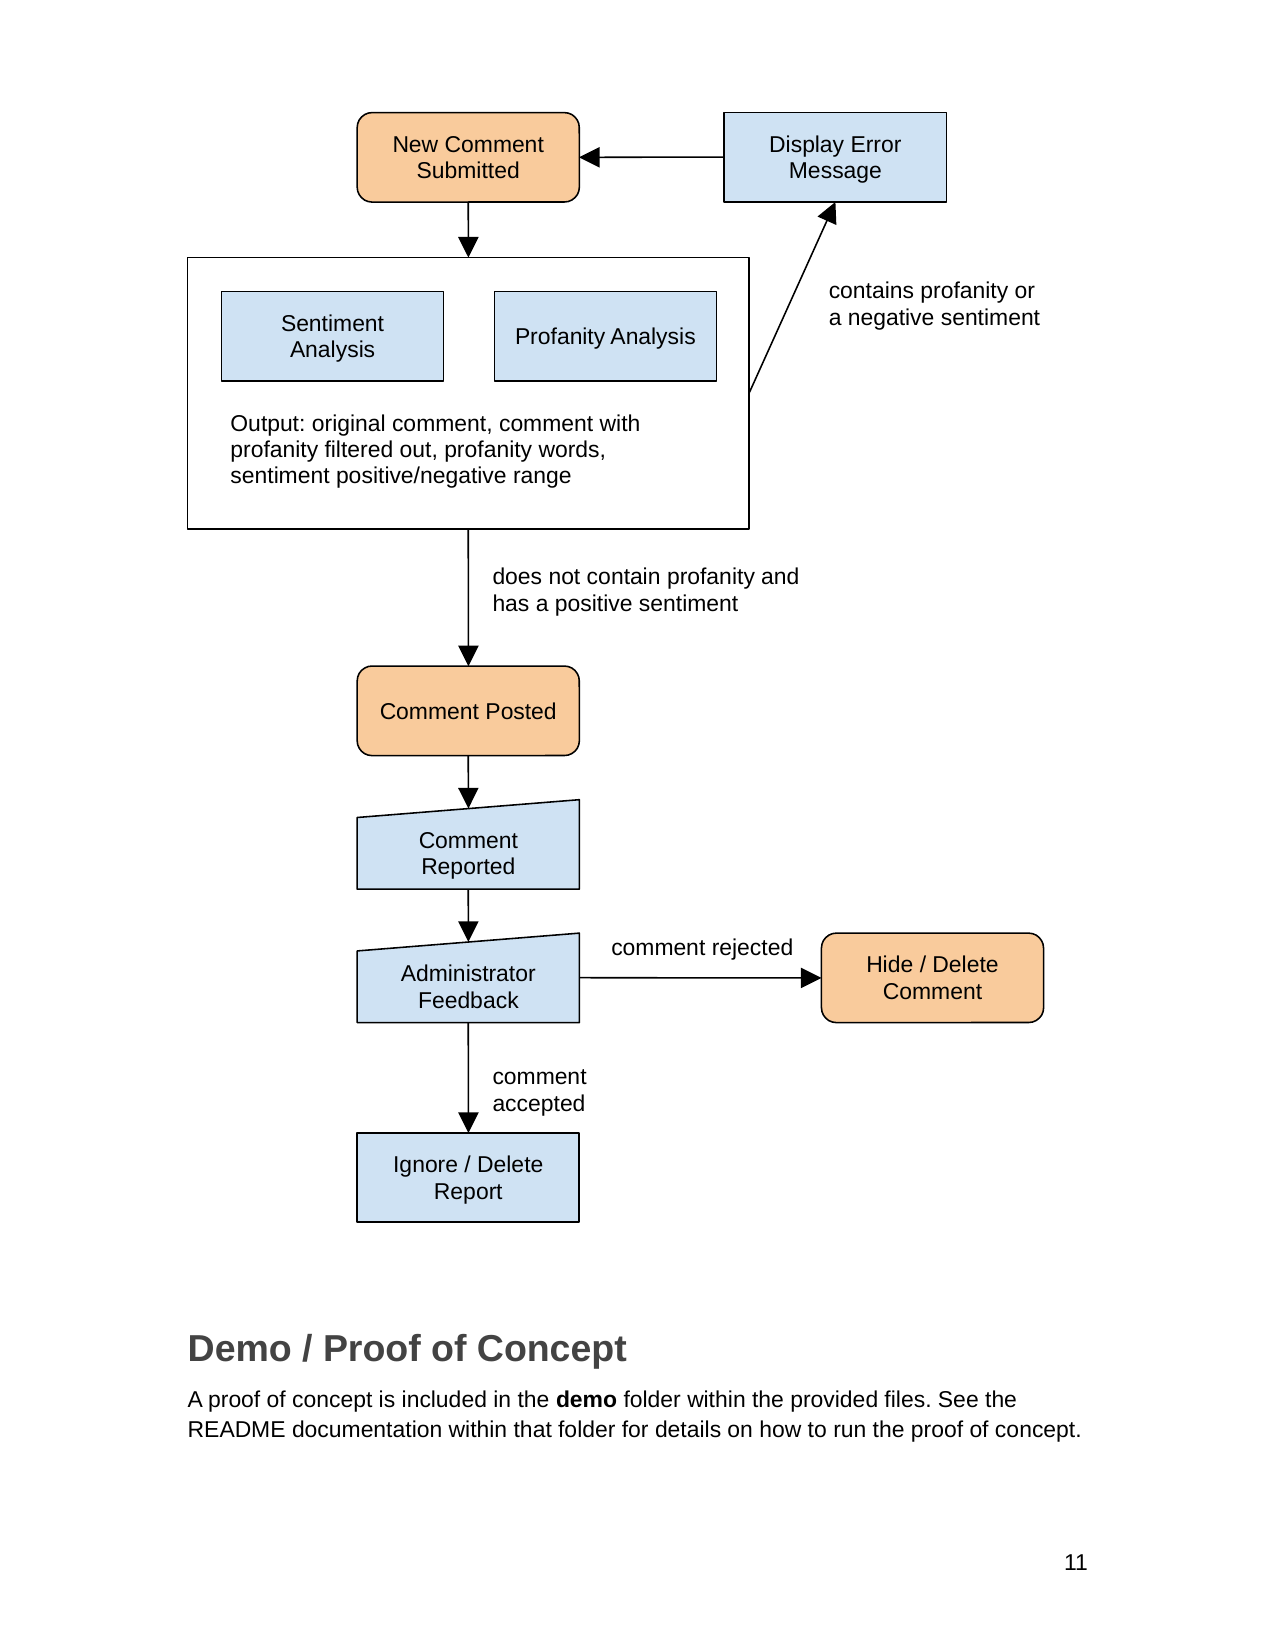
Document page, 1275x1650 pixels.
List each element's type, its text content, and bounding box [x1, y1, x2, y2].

text A proof of concept is included in the demo folder within the provided files. See the README documentation within that folder for details on how to run the proof of concept. [187, 1386, 1087, 1442]
subtitle Demo / Proof of Concept [187, 1326, 1087, 1369]
